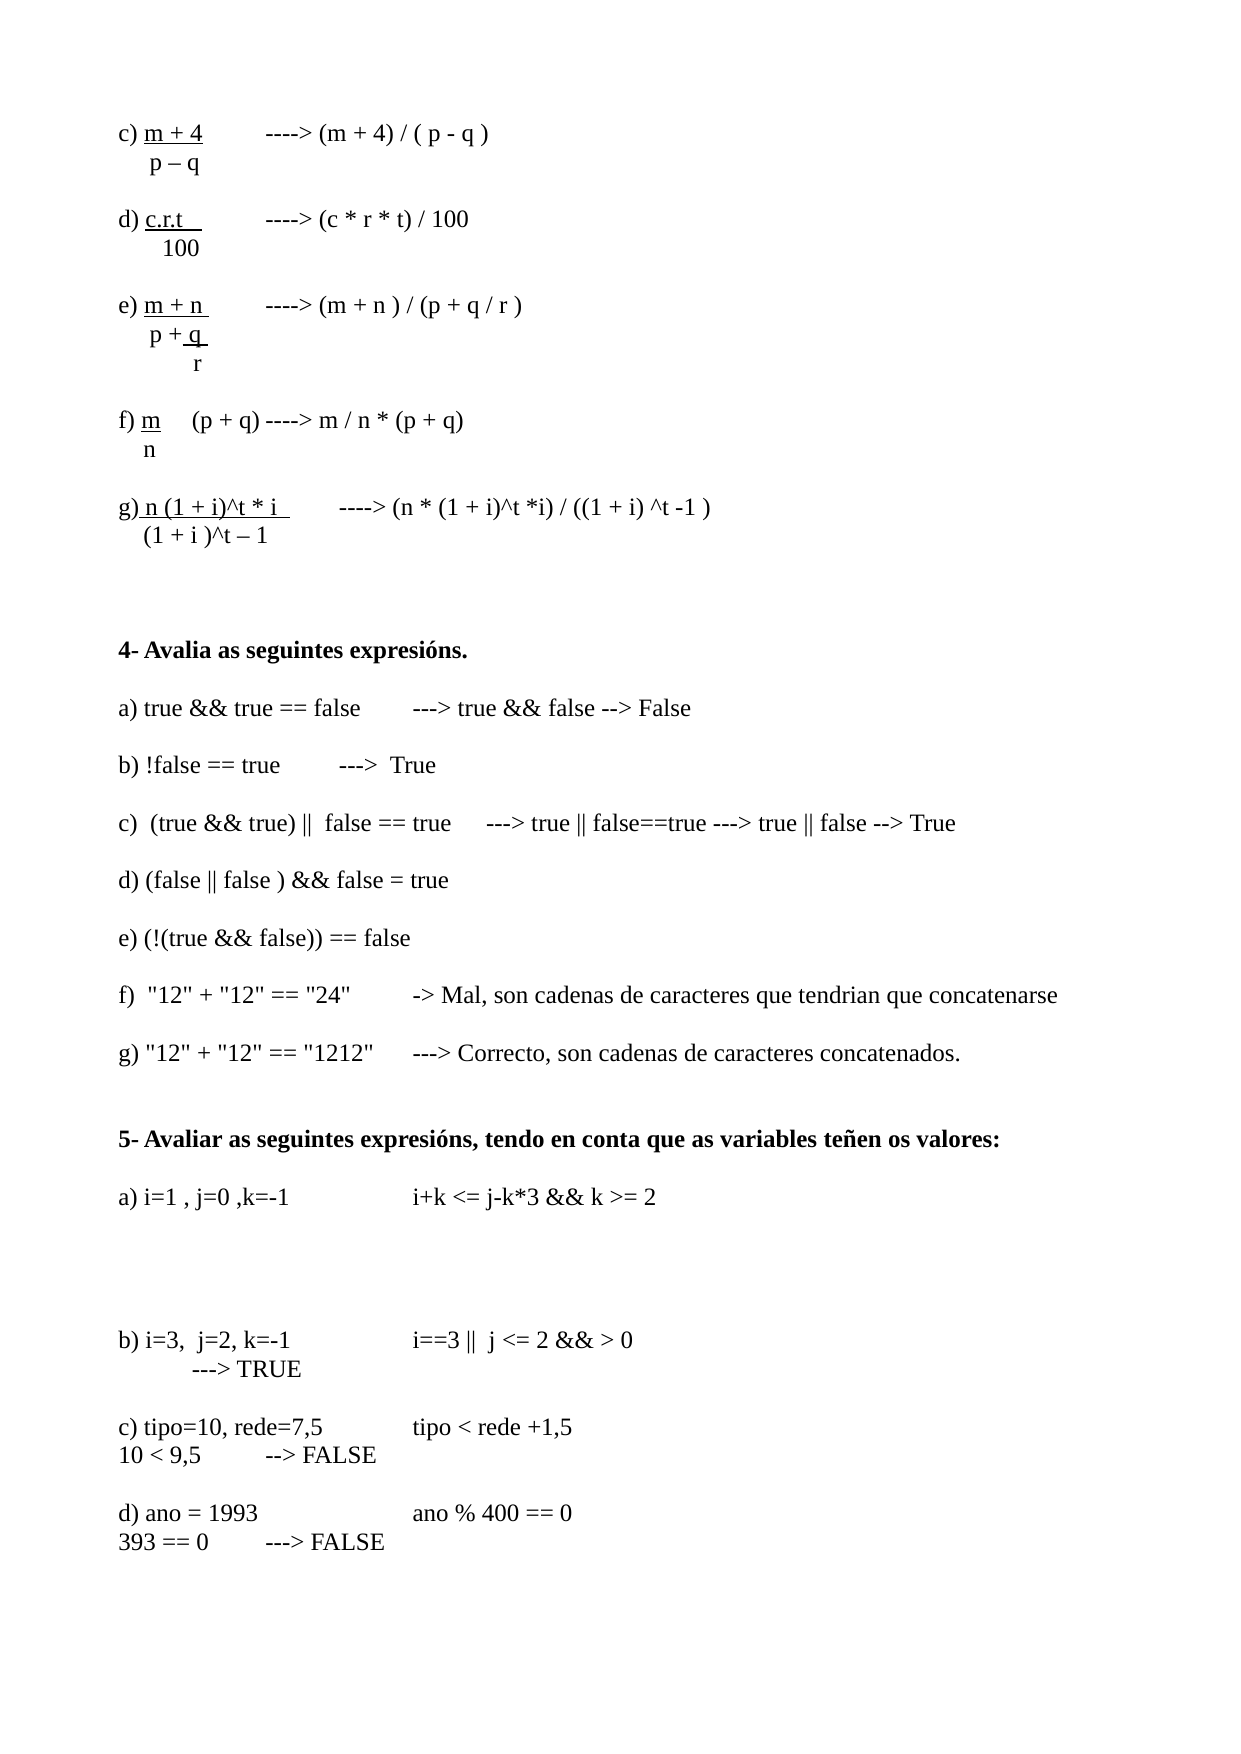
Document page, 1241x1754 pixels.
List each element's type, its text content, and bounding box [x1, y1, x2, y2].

text c) (true && true) || false == true ---> true || false==true ---> true || false --> True [118, 808, 1122, 837]
text 10 < 9,5 --> FALSE [118, 1441, 1122, 1469]
text (1 + i )^t – 1 [118, 521, 1122, 549]
text g) n (1 + i)^t * i ----> (n * (1 + i)^t *i) / ((1 + i) ^t -1 ) [118, 492, 1122, 521]
text ---> TRUE [118, 1354, 1122, 1383]
text n [118, 434, 1122, 463]
text 5- Avaliar as seguintes expresións, tendo en conta que as variables teñen os valores: [118, 1124, 1122, 1153]
text g) "12" + "12" == "1212" ---> Correcto, son cadenas de caracteres concatenados. [118, 1038, 1122, 1067]
text f) "12" + "12" == "24" -> Mal, son cadenas de caracteres que tendrian que concatenarse [118, 981, 1122, 1009]
text c) tipo=10, rede=7,5 tipo < rede +1,5 [118, 1412, 1122, 1441]
text d) ano = 1993 ano % 400 == 0 [118, 1498, 1122, 1527]
text f) m (p + q) ----> m / n * (p + q) [118, 406, 1122, 434]
text p + q [118, 319, 1122, 348]
text 393 == 0 ---> FALSE [118, 1527, 1122, 1556]
text d) c.r.t ----> (c * r * t) / 100 [118, 204, 1122, 233]
text e) (!(true && false)) == false [118, 923, 1122, 952]
text c) m + 4 ----> (m + 4) / ( p - q ) [118, 118, 1122, 147]
text 4- Avalia as seguintes expresións. [118, 636, 1122, 664]
text e) m + n ----> (m + n ) / (p + q / r ) [118, 291, 1122, 319]
text b) !false == true ---> True [118, 751, 1122, 779]
text b) i=3, j=2, k=-1 i==3 || j <= 2 && > 0 [118, 1326, 1122, 1354]
text r [118, 348, 1122, 377]
text a) true && true == false ---> true && false --> False [118, 693, 1122, 722]
text a) i=1 , j=0 ,k=-1 i+k <= j-k*3 && k >= 2 [118, 1182, 1122, 1211]
text 100 [118, 233, 1122, 262]
text p – q [118, 147, 1122, 176]
text d) (false || false ) && false = true [118, 866, 1122, 894]
